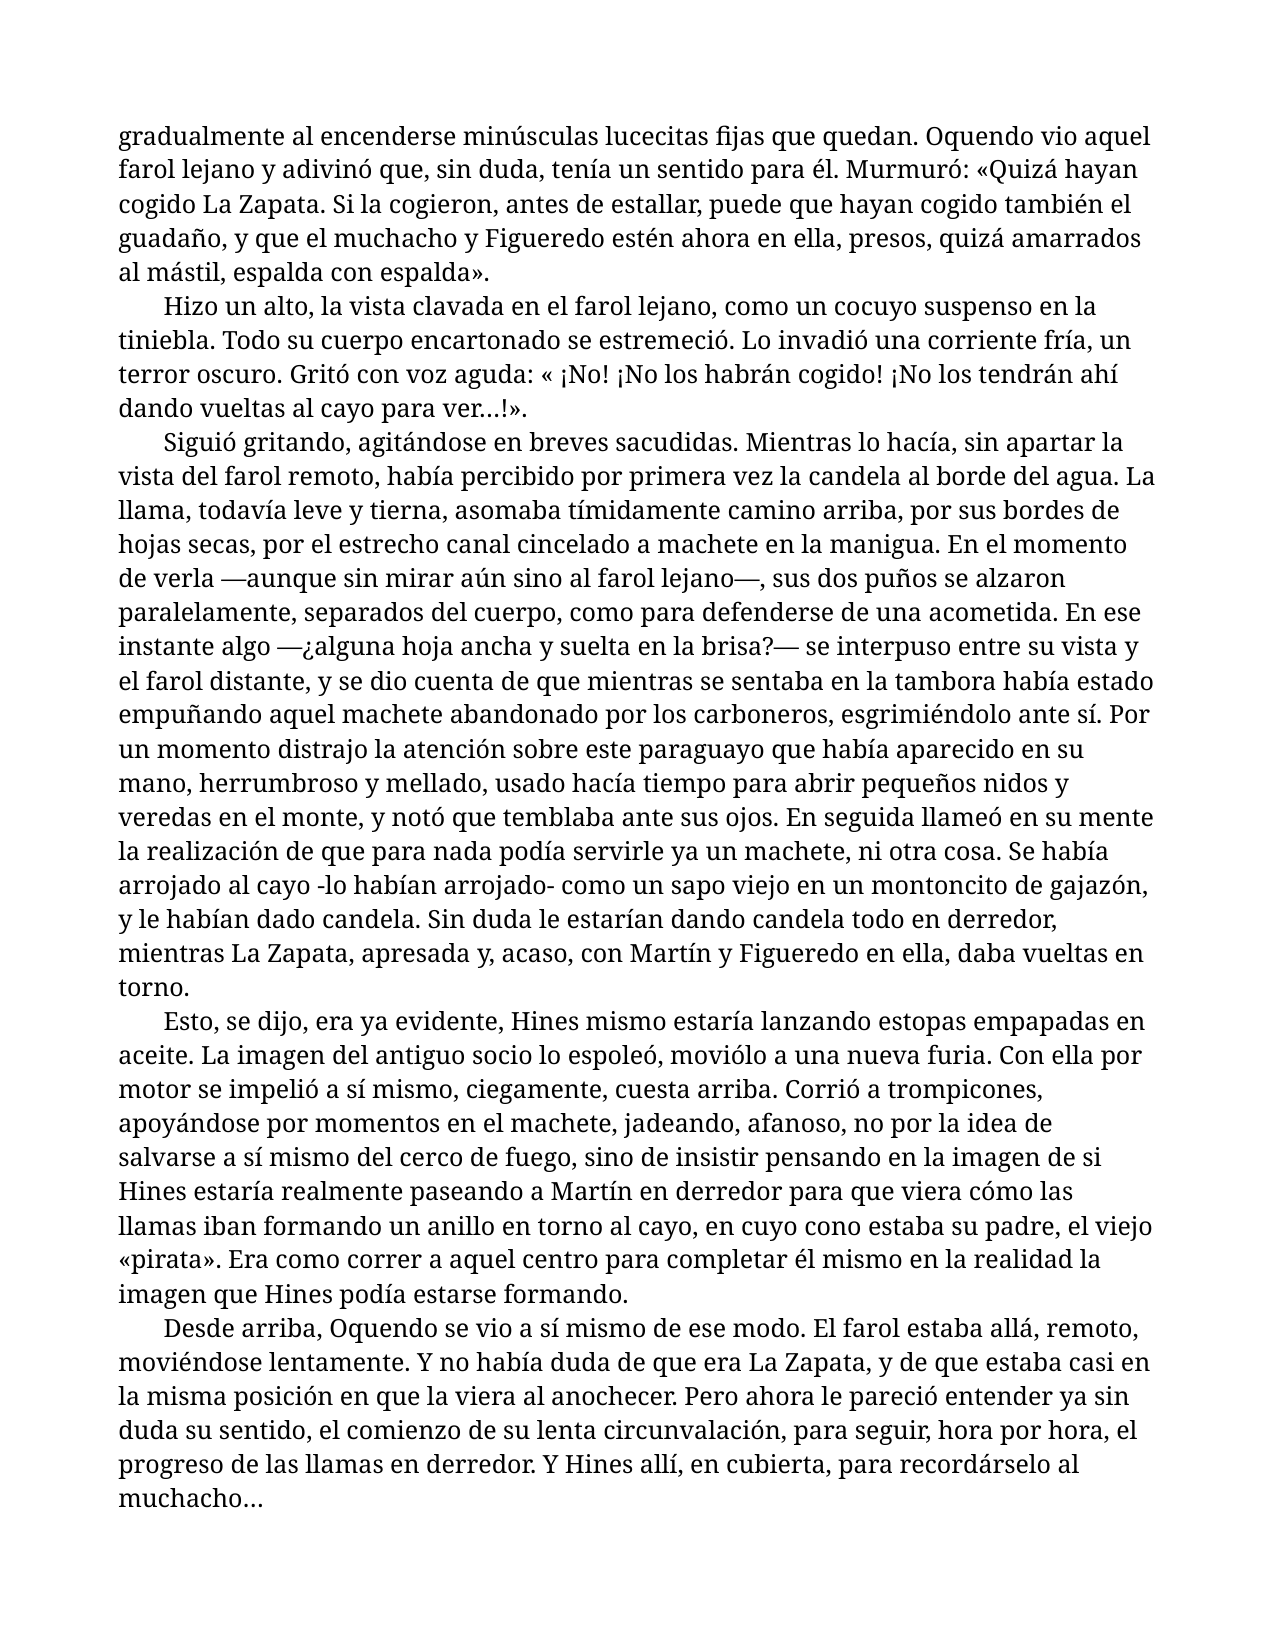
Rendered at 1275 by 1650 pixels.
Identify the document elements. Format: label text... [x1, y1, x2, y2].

text gradualmente al encenderse minúsculas lucecitas fijas que quedan. Oquendo vio aquel farol lejano y adivinó que, sin duda, tenía un sentido para él. Murmuró: «Quizá hayan cogido La Zapata. Si la cogieron, antes de estallar, puede que hayan cogido también el guadaño, y que el muchacho y Figueredo estén ahora en ella, presos, quizá amarrados al mástil, espalda con espalda». Hizo un alto, la vista clavada en el farol lejano, como un cocuyo suspenso en la tiniebla. Todo su cuerpo encartonado se estremeció. Lo invadió una corriente fría, un terror oscuro. Gritó con voz aguda: « ¡No! ¡No los habrán cogido! ¡No los tendrán ahí dando vueltas al cayo para ver…!». Siguió gritando, agitándose en breves sacudidas. Mientras lo hacía, sin apartar la vista del farol remoto, había percibido por primera vez la candela al borde del agua. La llama, todavía leve y tierna, asomaba tímidamente camino arriba, por sus bordes de hojas secas, por el estrecho canal cincelado a machete en la manigua. En el momento de verla —aunque sin mirar aún sino al farol lejano—, sus dos puños se alzaron paralelamente, separados del cuerpo, como para defenderse de una acometida. En ese instante algo —¿alguna hoja ancha y suelta en la brisa?— se interpuso entre su vista y el farol distante, y se dio cuenta de que mientras se sentaba en la tambora había estado empuñando aquel machete abandonado por los carboneros, esgrimiéndolo ante sí. Por un momento distrajo la atención sobre este paraguayo que había aparecido en su mano, herrumbroso y mellado, usado hacía tiempo para abrir pequeños nidos y veredas en el monte, y notó que temblaba ante sus ojos. En seguida llameó en su mente la realización de que para nada podía servirle ya un machete, ni otra cosa. Se había arrojado al cayo -lo habían arrojado- como un sapo viejo en un montoncito de gajazón, y le habían dado candela. Sin duda le estarían dando candela todo en derredor, mientras La Zapata, apresada y, acaso, con Martín y Figueredo en ella, daba vueltas en torno. Esto, se dijo, era ya evidente, Hines mismo estaría lanzando estopas empapadas en aceite. La imagen del antiguo socio lo espoleó, moviólo a una nueva furia. Con ella por motor se impelió a sí mismo, ciegamente, cuesta arriba. Corrió a trompicones, apoyándose por momentos en el machete, jadeando, afanoso, no por la idea de salvarse a sí mismo del cerco de fuego, sino de insistir pensando en la imagen de si Hines estaría realmente paseando a Martín en derredor para que viera cómo las llamas iban formando un anillo en torno al cayo, en cuyo cono estaba su padre, el viejo «pirata». Era como correr a aquel centro para completar él mismo en la realidad la imagen que Hines podía estarse formando. Desde arriba, Oquendo se vio a sí mismo de ese modo. El farol estaba allá, remoto, moviéndose lentamente. Y no había duda de que era La Zapata, y de que estaba casi en la misma posición en que la viera al anochecer. Pero ahora le pareció entender ya sin duda su sentido, el comienzo de su lenta circunvalación, para seguir, hora por hora, el progreso de las llamas en derredor. Y Hines allí, en cubierta, para recordárselo al muchacho… [118, 118, 1157, 1515]
